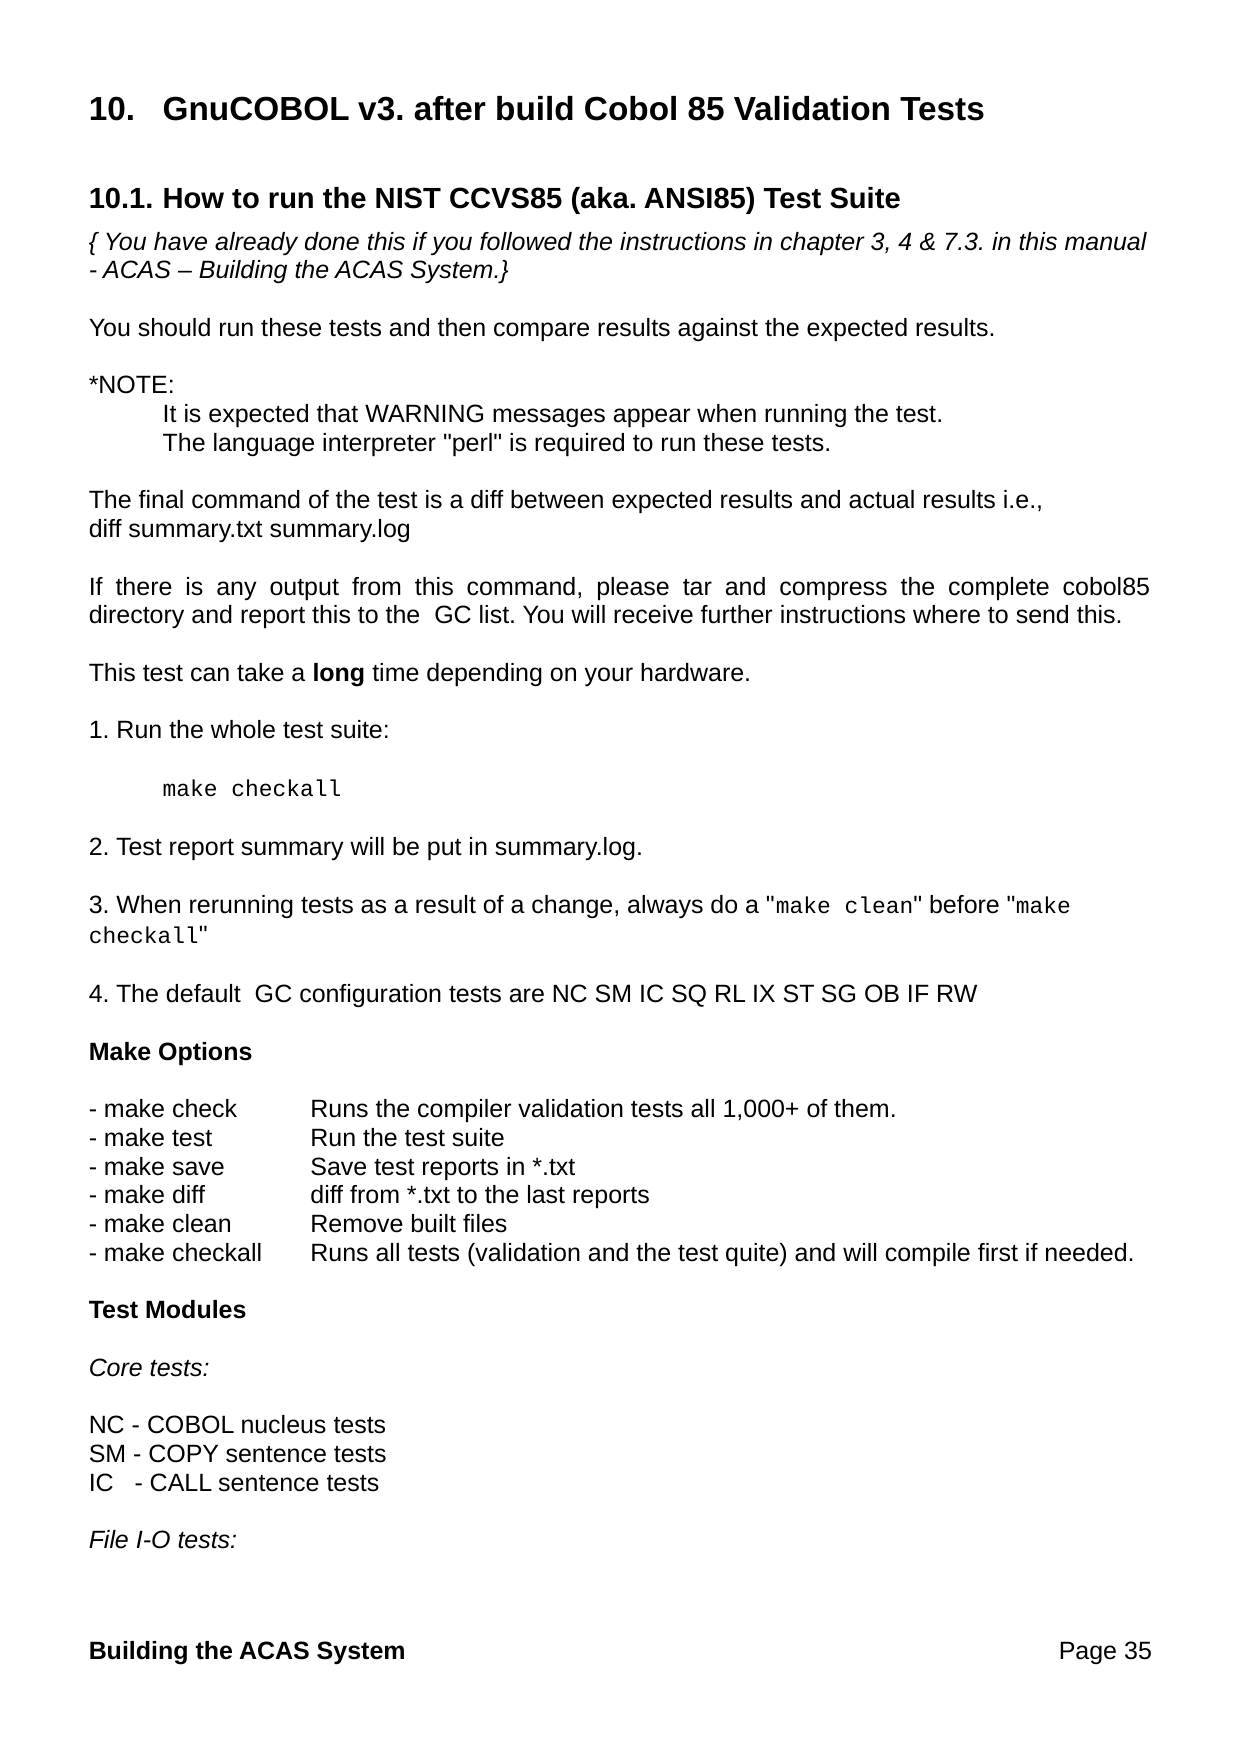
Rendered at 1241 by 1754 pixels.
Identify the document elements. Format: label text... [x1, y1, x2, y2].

text File I-O tests: [88, 1525, 1152, 1554]
text diff summary.txt summary.log [88, 514, 1152, 543]
text SM - COPY sentence tests [88, 1439, 1152, 1468]
text You should run these tests and then compare results against the expected results. [88, 313, 1152, 342]
text It is expected that WARNING messages appear when running the test. [88, 399, 1152, 428]
text 3. When rerunning tests as a result of a change, always do a "make clean" before "make checkall" [88, 889, 1152, 950]
text Make Options [88, 1036, 1152, 1065]
text The language interpreter "perl" is required to run these tests. [88, 428, 1152, 457]
text NC - COBOL nucleus tests [88, 1410, 1152, 1439]
text - make test Run the test suite [88, 1123, 1152, 1151]
text 4. The default GC configuration tests are NC SM IC SQ RL IX ST SG OB IF RW [88, 979, 1152, 1008]
text - make check Runs the compiler validation tests all 1,000+ of them. [88, 1094, 1152, 1123]
text make checkall [88, 773, 1152, 803]
subtitle GnuCOBOL v3. after build Cobol 85 Validation Tests [88, 88, 1152, 127]
text The final command of the test is a diff between expected results and actual results i.e., [88, 486, 1152, 514]
text { You have already done this if you followed the instructions in chapter 3, 4 & 7.3. in this manual - ACAS – Building the ACAS System.} [88, 227, 1152, 284]
text If there is any output from this command, please tar and compress the complete cobol85 directory and report this to the GC list. You will receive further instructions where to send this. [88, 572, 1152, 629]
text 1. Run the whole test suite: [88, 716, 1152, 744]
text - make clean Remove built files [88, 1209, 1152, 1238]
text - make save Save test reports in *.txt [88, 1151, 1152, 1180]
text Core tests: [88, 1353, 1152, 1381]
text This test can take a long time depending on your hardware. [88, 658, 1152, 687]
text - make diff diff from *.txt to the last reports [88, 1180, 1152, 1209]
text Test Modules [88, 1295, 1152, 1324]
subtitle How to run the NIST CCVS85 (aka. ANSI85) Test Suite [88, 181, 1152, 214]
text IC - CALL sentence tests [88, 1468, 1152, 1496]
text - make checkall Runs all tests (validation and the test quite) and will compile first if needed. [88, 1238, 1152, 1266]
text 2. Test report summary will be put in summary.log. [88, 832, 1152, 861]
text *NOTE: [88, 371, 1152, 399]
